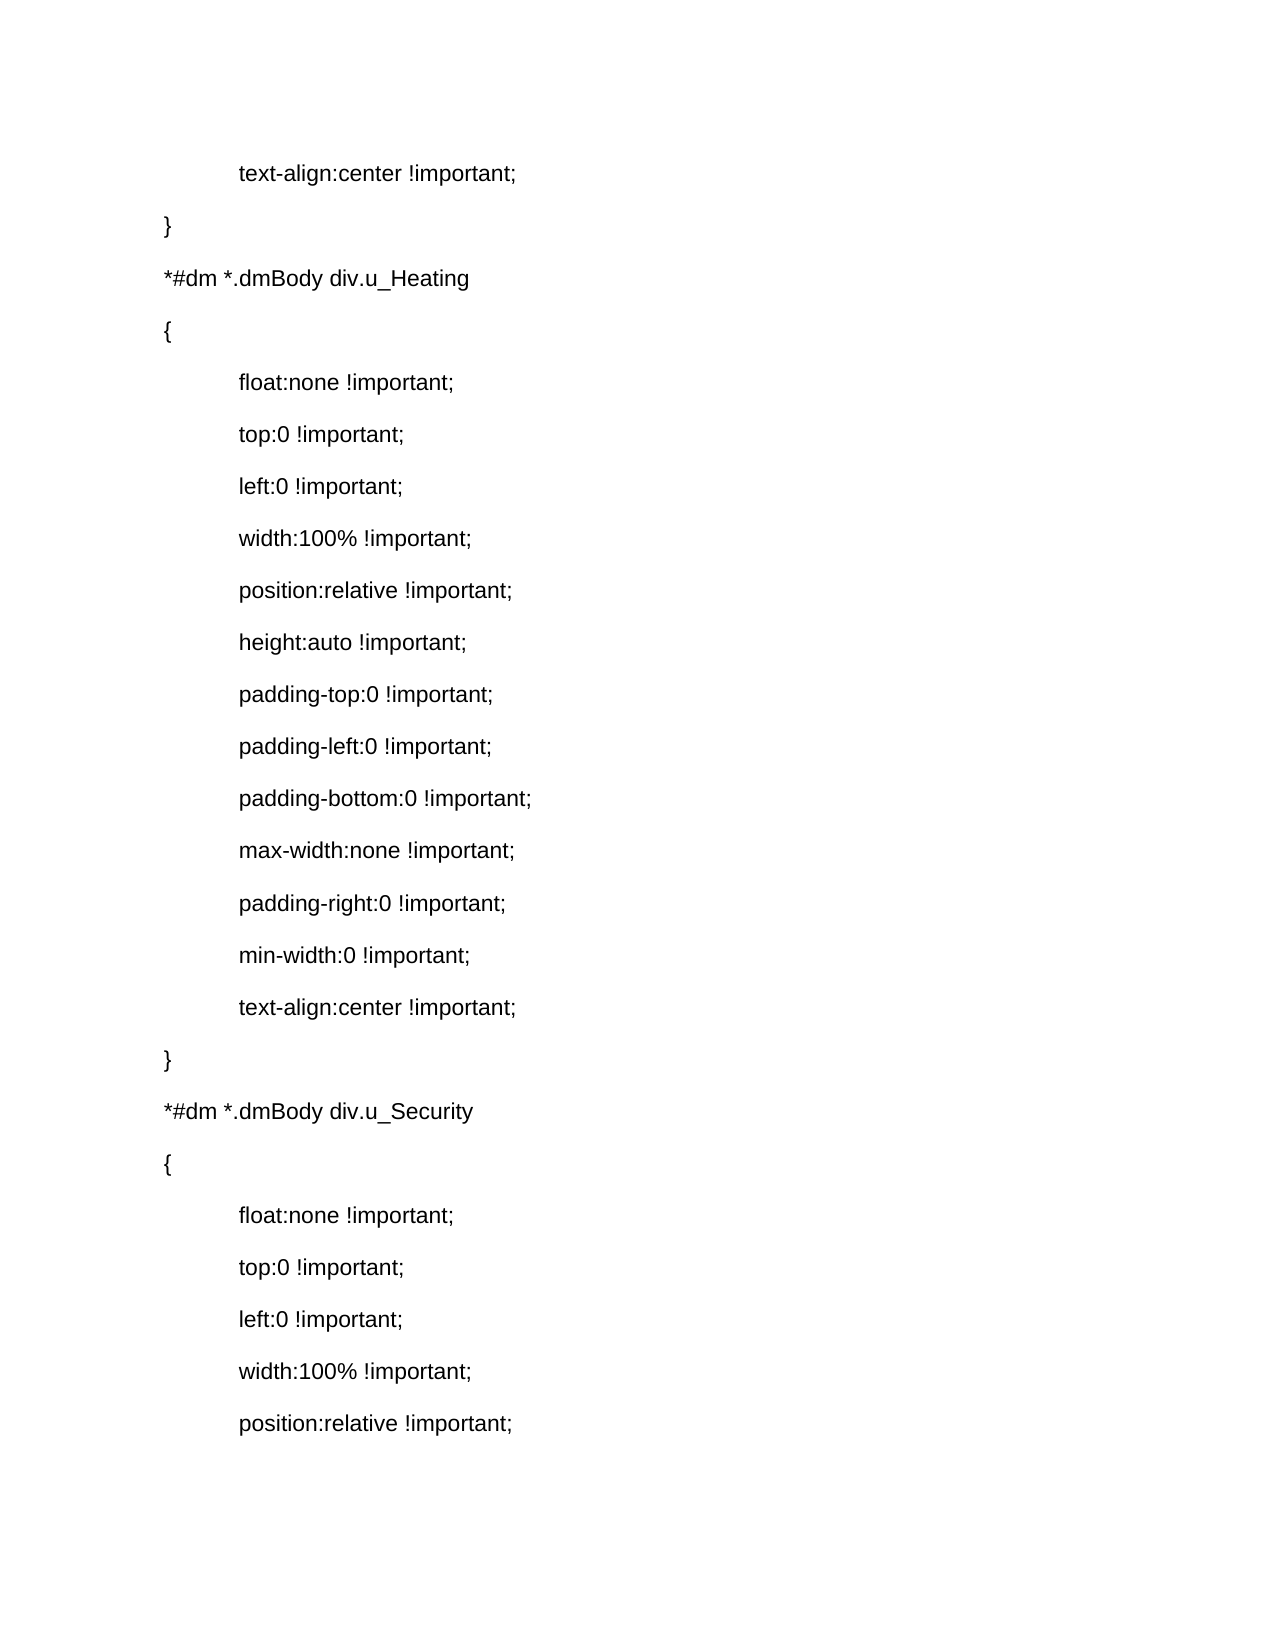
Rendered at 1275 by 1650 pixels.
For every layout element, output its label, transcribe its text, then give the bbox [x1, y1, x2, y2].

table_cell float:none !important; [153, 1192, 1125, 1244]
table_cell max-width:none !important; [153, 827, 1125, 879]
table_cell float:none !important; [153, 358, 1125, 410]
table_cell padding-left:0 !important; [153, 723, 1125, 775]
table_cell } [153, 202, 1125, 254]
table_cell position:relative !important; [153, 1400, 1125, 1452]
table_cell width:100% !important; [153, 1348, 1125, 1400]
table_cell } [153, 1035, 1125, 1087]
table_cell height:auto !important; [153, 619, 1125, 671]
table_cell left:0 !important; [153, 1296, 1125, 1348]
table_cell width:100% !important; [153, 515, 1125, 567]
table_cell position:relative !important; [153, 567, 1125, 619]
table_cell text-align:center !important; [153, 983, 1125, 1035]
table_cell { [153, 306, 1125, 358]
table_cell { [153, 1140, 1125, 1192]
table_cell top:0 !important; [153, 1244, 1125, 1296]
table_cell padding-bottom:0 !important; [153, 775, 1125, 827]
table_cell padding-right:0 !important; [153, 879, 1125, 931]
table_cell text-align:center !important; [153, 150, 1125, 202]
table_cell top:0 !important; [153, 410, 1125, 462]
table_cell left:0 !important; [153, 463, 1125, 514]
table_cell *#dm *.dmBody div.u_Heating [153, 254, 1125, 306]
table_cell *#dm *.dmBody div.u_Security [153, 1088, 1125, 1139]
table_cell min-width:0 !important; [153, 931, 1125, 983]
table_cell padding-top:0 !important; [153, 671, 1125, 723]
